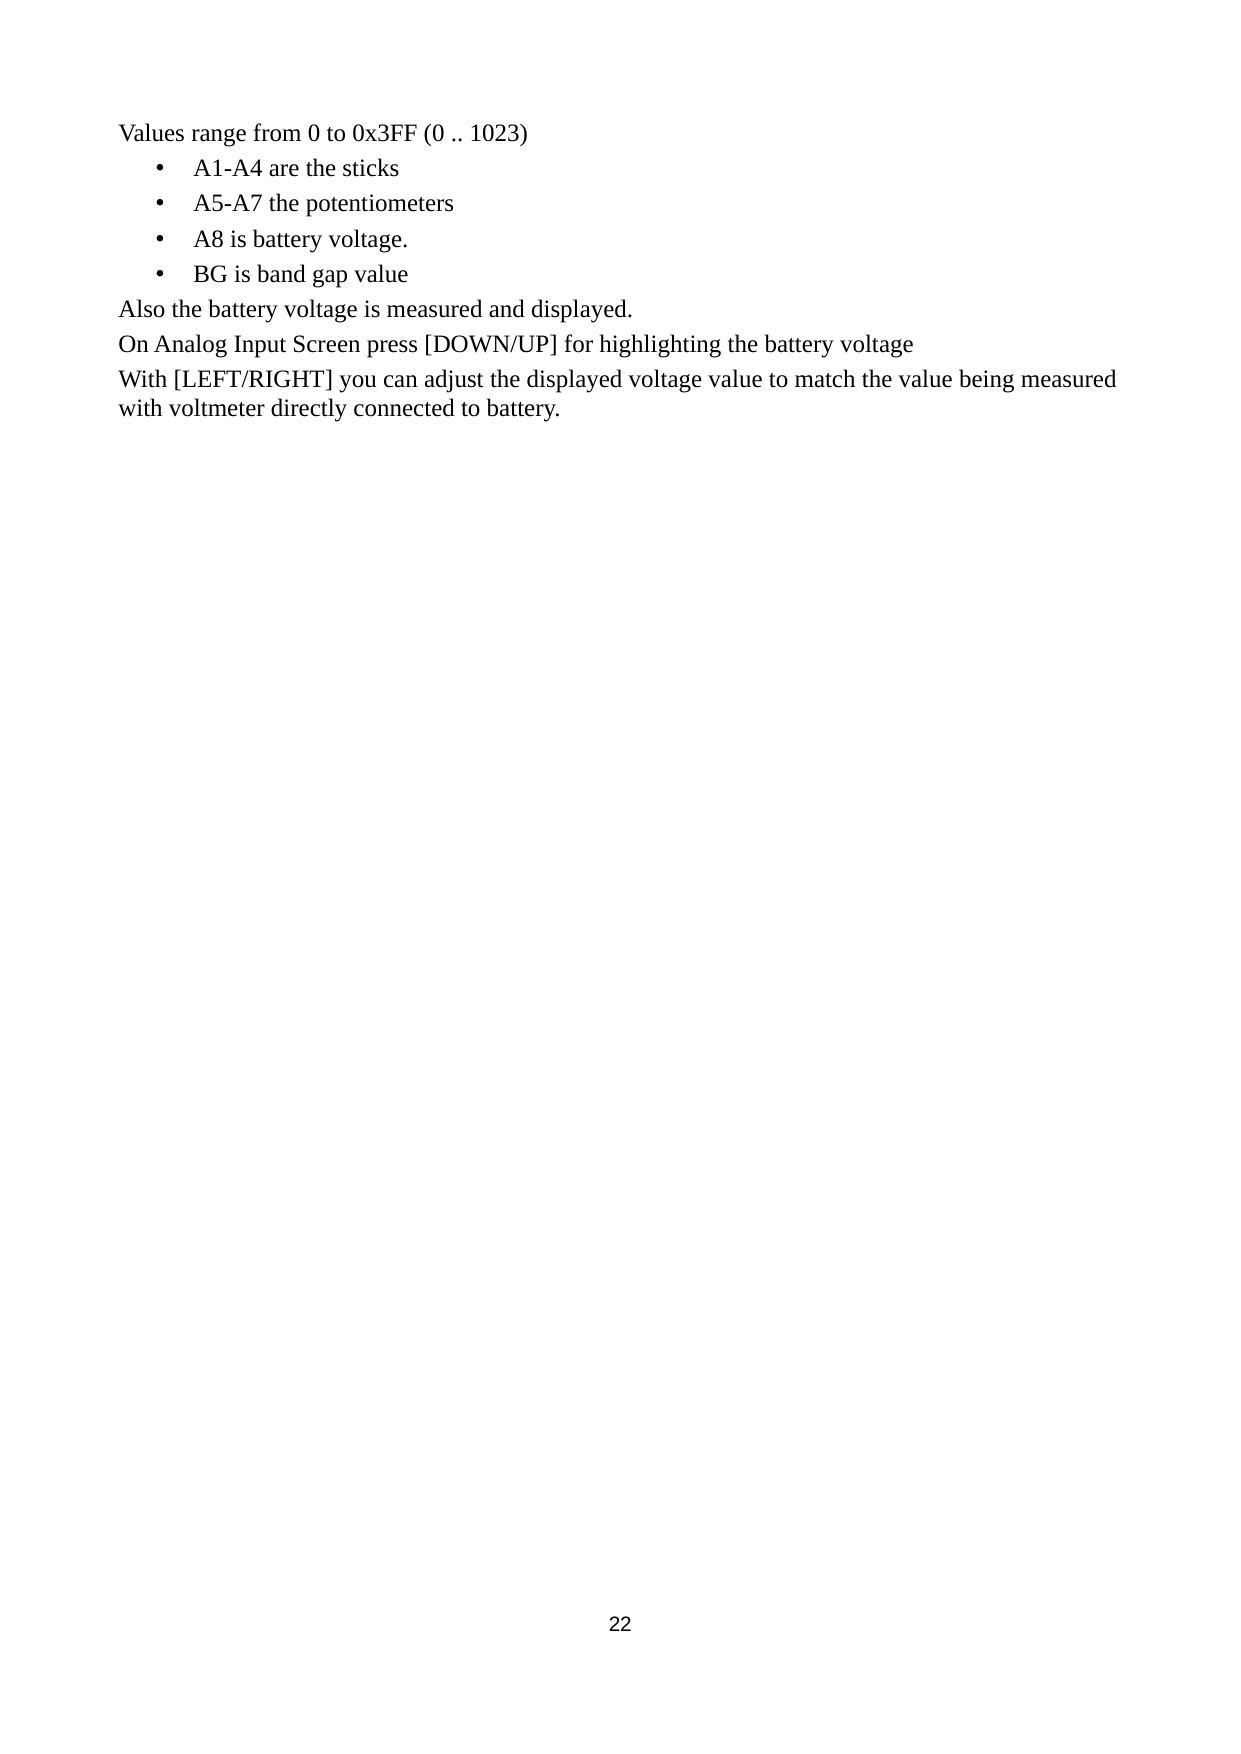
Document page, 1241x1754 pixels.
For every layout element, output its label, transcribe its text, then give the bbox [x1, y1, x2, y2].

list A5-A7 the potentiometers [156, 188, 1122, 217]
list A8 is battery voltage. [156, 224, 1122, 252]
text On Analog Input Screen press [DOWN/UP] for highlighting the battery voltage [118, 329, 1122, 358]
list A1-A4 are the sticks [156, 153, 1122, 182]
list BG is band gap value [156, 259, 1122, 288]
text With [LEFT/RIGHT] you can adjust the displayed voltage value to match the value being measured with voltmeter directly connected to battery. [118, 364, 1122, 422]
text Values ​​range from 0 to 0x3FF (0 .. 1023) [118, 118, 1122, 147]
text Also the battery voltage is measured and displayed. [118, 294, 1122, 323]
